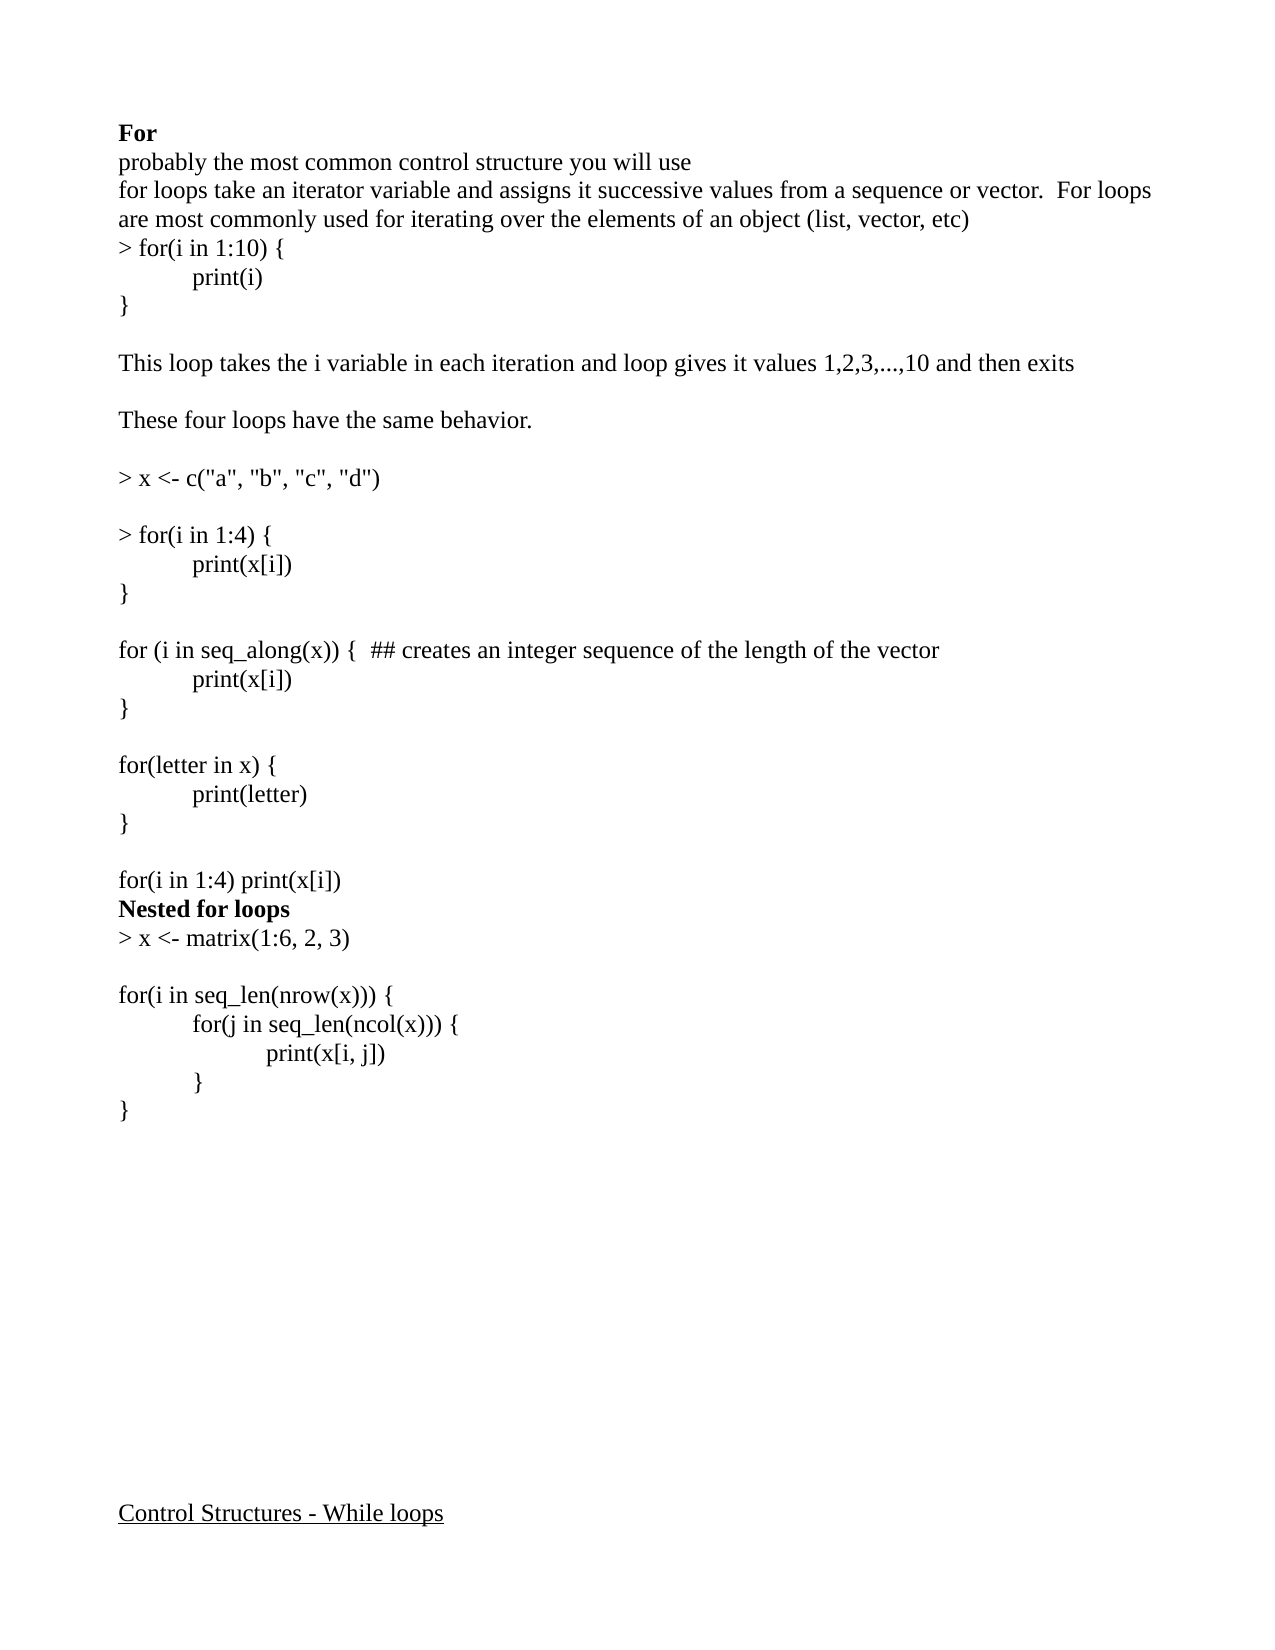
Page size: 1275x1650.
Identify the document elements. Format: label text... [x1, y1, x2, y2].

text print(letter) [118, 779, 1157, 808]
text } [118, 1067, 1157, 1096]
text print(x[i]) [118, 549, 1157, 578]
text > for(i in 1:10) { [118, 233, 1157, 262]
text } [118, 693, 1157, 722]
text } [118, 808, 1157, 837]
text print(x[i]) [118, 664, 1157, 693]
text > x <- matrix(1:6, 2, 3) [118, 923, 1157, 952]
text These four loops have the same behavior. [118, 406, 1157, 434]
text For [118, 118, 1157, 147]
text Nested for loops [118, 894, 1157, 923]
text for(letter in x) { [118, 751, 1157, 779]
text for loops take an iterator variable and assigns it successive values from a sequence or vector. For loops are most commonly used for iterating over the elements of an object (list, vector, etc) [118, 176, 1157, 233]
text } [118, 578, 1157, 607]
text for(j in seq_len(ncol(x))) { [118, 1009, 1157, 1038]
text > for(i in 1:4) { [118, 521, 1157, 549]
text for(i in seq_len(nrow(x))) { [118, 981, 1157, 1009]
text > x <- c("a", "b", "c", "d") [118, 463, 1157, 492]
text Control Structures - While loops [118, 1498, 1157, 1527]
text for(i in 1:4) print(x[i]) [118, 866, 1157, 894]
text print(i) [118, 262, 1157, 291]
text } [118, 291, 1157, 319]
text for (i in seq_along(x)) { ## creates an integer sequence of the length of the vector [118, 636, 1157, 664]
text print(x[i, j]) [118, 1038, 1157, 1067]
text probably the most common control structure you will use [118, 147, 1157, 176]
text This loop takes the i variable in each iteration and loop gives it values 1,2,3,...,10 and then exits [118, 348, 1157, 377]
text } [118, 1096, 1157, 1124]
